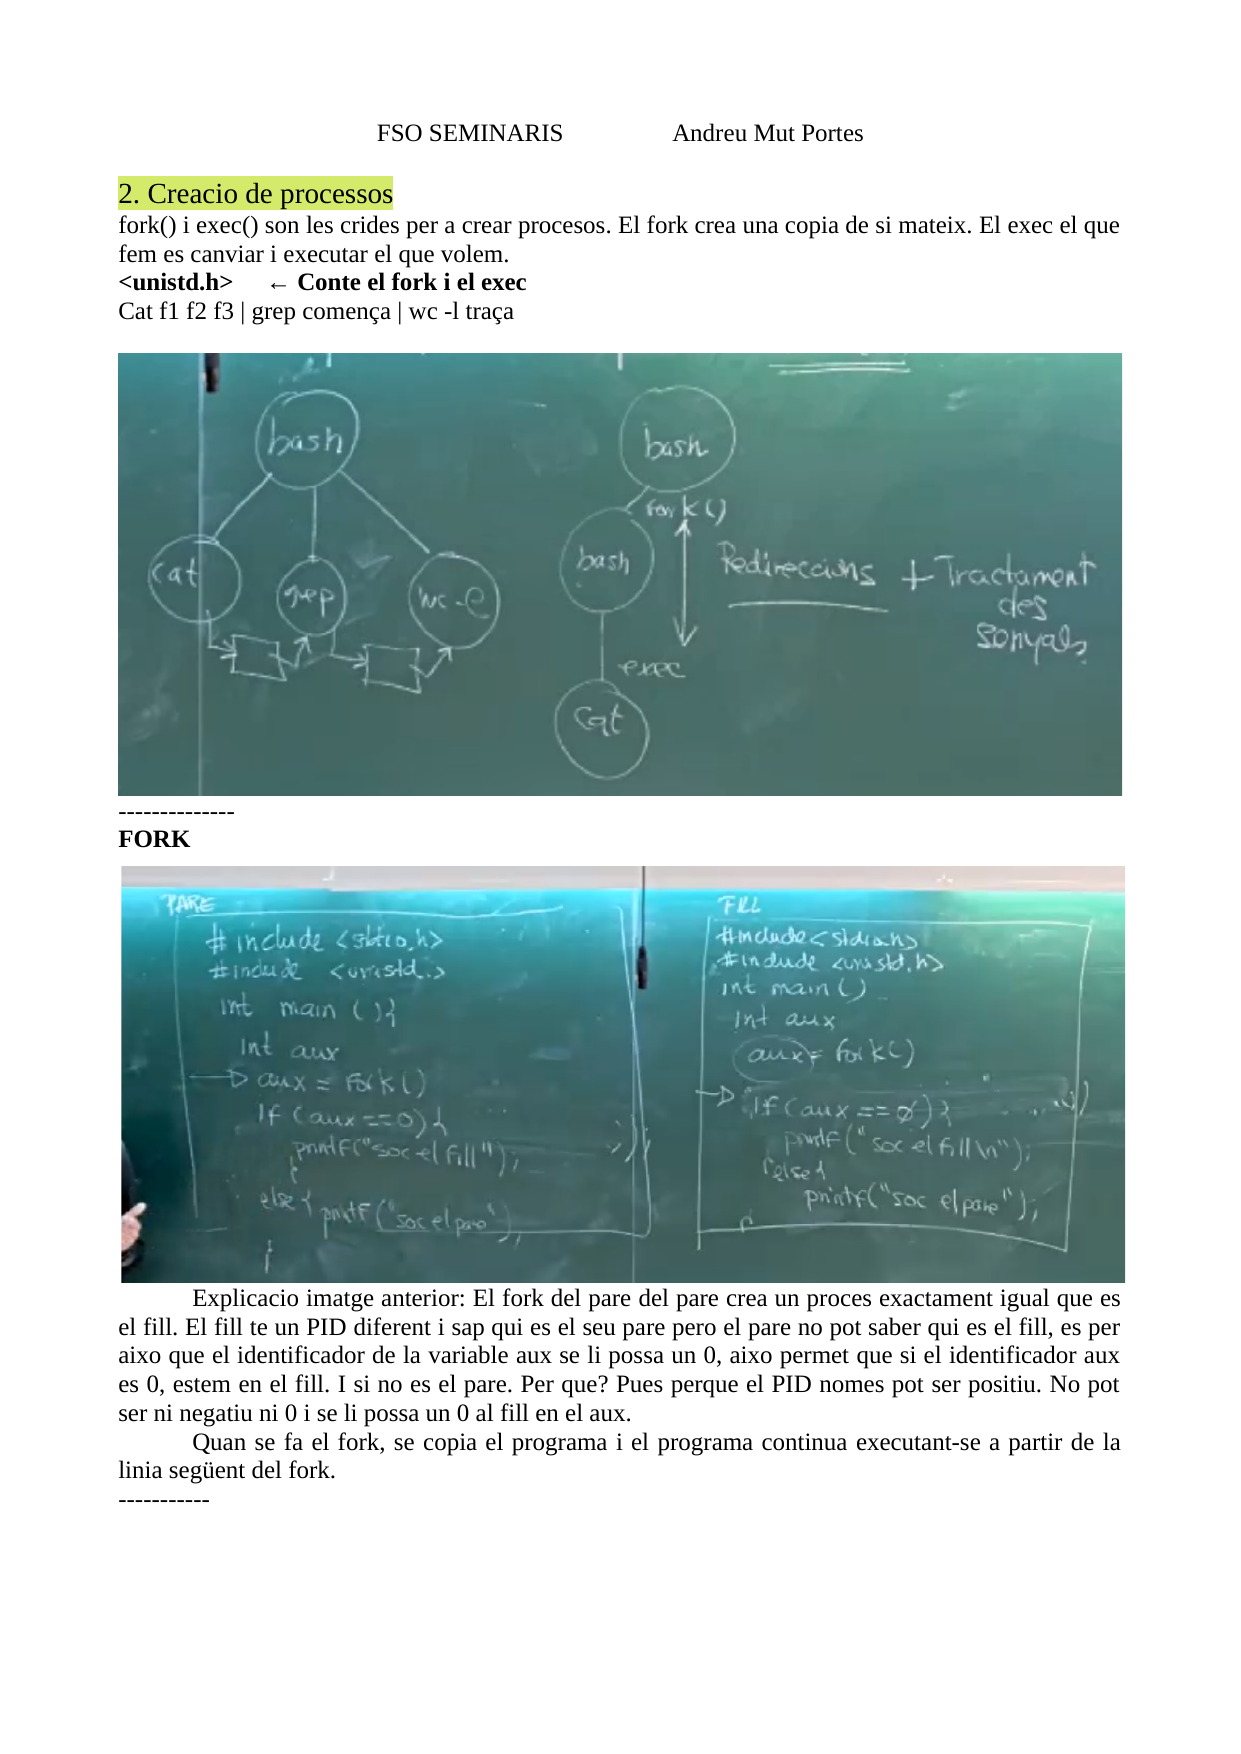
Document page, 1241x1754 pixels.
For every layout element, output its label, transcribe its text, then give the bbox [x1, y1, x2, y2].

text Cat f1 f2 f3 | grep comença | wc -l traça [118, 296, 1122, 325]
text ----------- [118, 1484, 1122, 1513]
picture [118, 353, 1123, 796]
text 2. Creacio de processos [118, 176, 1122, 210]
text fork() i exec() son les crides per a crear procesos. El fork crea una copia de si mateix. El exec el que fem es canviar i executar el que volem. [118, 210, 1122, 267]
text -------------- [118, 796, 1122, 824]
text Quan se fa el fork, se copia el programa i el programa continua executant-se a partir de la linia següent del fork. [118, 1427, 1122, 1484]
text Explicacio imatge anterior: El fork del pare del pare crea un proces exactament igual que es el fill. El fill te un PID diferent i sap qui es el seu pare pero el pare no pot saber qui es el fill, es per aixo que el identificador de la variable aux se li possa un 0, aixo permet que si el identificador aux es 0, estem en el fill. I si no es el pare. Per que? Pues perque el PID nomes pot ser positiu. No pot ser ni negatiu ni 0 i se li possa un 0 al fill en el aux. [118, 853, 1122, 1427]
text FORK [118, 824, 1122, 853]
text <unistd.h> ← Conte el fork i el exec [118, 267, 1122, 296]
picture [121, 866, 1126, 1283]
